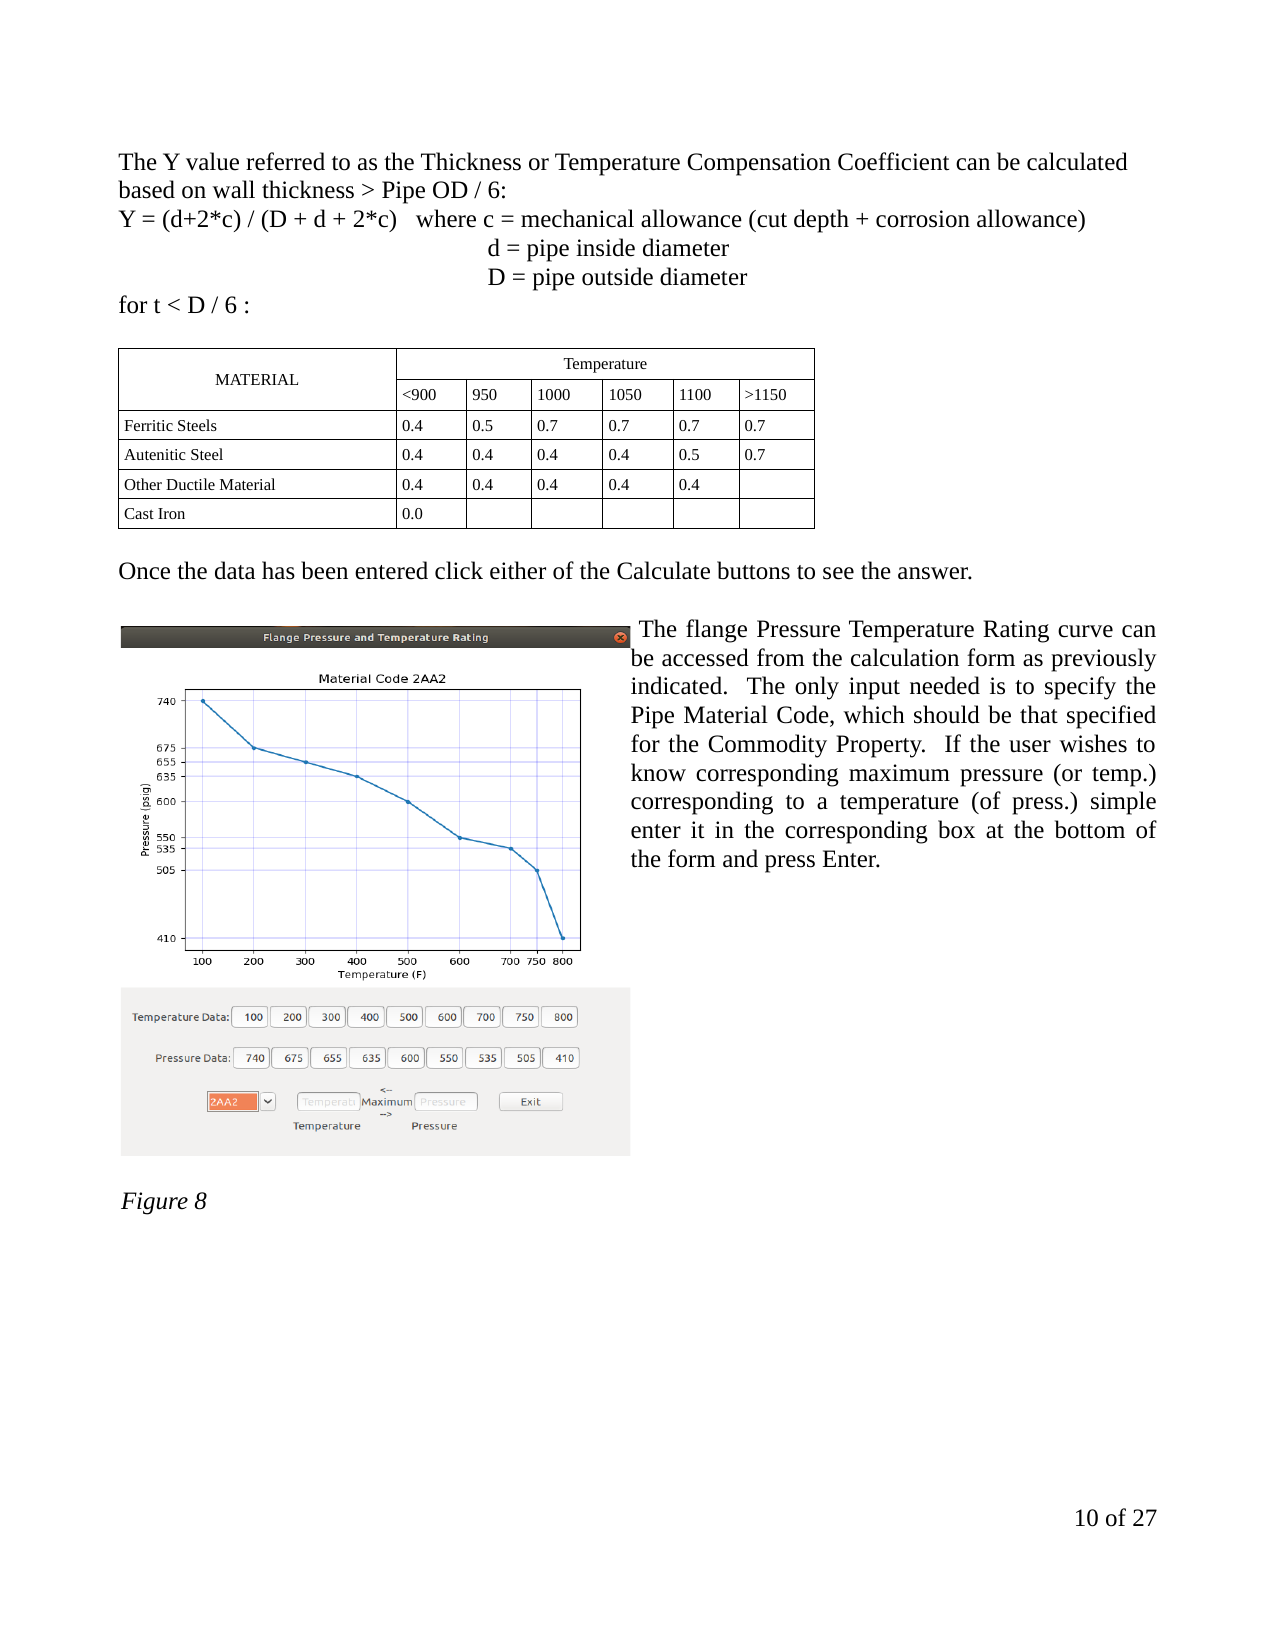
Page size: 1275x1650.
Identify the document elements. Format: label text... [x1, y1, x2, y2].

picture [120, 626, 631, 1156]
text Figure 8 [121, 1186, 630, 1215]
text D = pipe outside diameter [487, 262, 1157, 291]
table_cell 0.5 [674, 440, 739, 468]
table_cell [740, 499, 814, 527]
table_cell [740, 470, 814, 498]
table_cell [467, 499, 531, 527]
text [121, 1156, 630, 1186]
text d = pipe inside diameter [487, 233, 1157, 262]
table_cell 950 [467, 380, 531, 409]
text for t < D / 6 : [118, 291, 1157, 319]
table_header MATERIAL [119, 349, 396, 409]
table_cell 0.0 [397, 499, 466, 527]
table_cell 0.4 [397, 470, 466, 498]
table_cell 0.4 [467, 440, 531, 468]
table_header Temperature [397, 349, 814, 379]
table_cell 1050 [603, 380, 673, 409]
text The Y value referred to as the Thickness or Temperature Compensation Coefficient can be calculated based on wall thickness > Pipe OD / 6: [118, 147, 1157, 204]
table_cell 0.4 [532, 470, 602, 498]
table_cell 0.4 [467, 470, 531, 498]
table_cell 0.5 [467, 411, 531, 439]
table_cell 0.7 [532, 411, 602, 439]
table_cell Autenitic Steel [119, 440, 396, 468]
table_cell >1150 [740, 380, 814, 409]
text Y = (d+2*c) / (D + d + 2*c) where c = mechanical allowance (cut depth + corrosion allowance) [118, 204, 1157, 233]
table_cell [674, 499, 739, 527]
table_cell Other Ductile Material [119, 470, 396, 498]
table_cell 0.7 [674, 411, 739, 439]
table_cell 0.7 [740, 411, 814, 439]
table_cell Cast Iron [119, 499, 396, 527]
table_cell 0.4 [532, 440, 602, 468]
table_cell 0.4 [397, 440, 466, 468]
table_cell 1100 [674, 380, 739, 409]
table_cell 0.4 [397, 411, 466, 439]
table_cell 0.4 [603, 440, 673, 468]
text The flange Pressure Temperature Rating curve can be accessed from the calculation form as previously indicated. The only input needed is to specify the Pipe Material Code, which should be that specified for the Commodity Property. If the user wishes to know corresponding maximum pressure (or temp.) corresponding to a temperature (of press.) simple enter it in the corresponding box at the bottom of the form and press Enter. [118, 614, 1157, 873]
table_cell 0.7 [603, 411, 673, 439]
text Once the data has been entered click either of the Calculate buttons to see the answer. [118, 556, 1157, 585]
table_cell <900 [397, 380, 466, 409]
table_cell 0.7 [740, 440, 814, 468]
table_cell 0.4 [603, 470, 673, 498]
table_cell 0.4 [674, 470, 739, 498]
table_cell 1000 [532, 380, 602, 409]
table_cell [603, 499, 673, 527]
table_cell [532, 499, 602, 527]
table_cell Ferritic Steels [119, 411, 396, 439]
